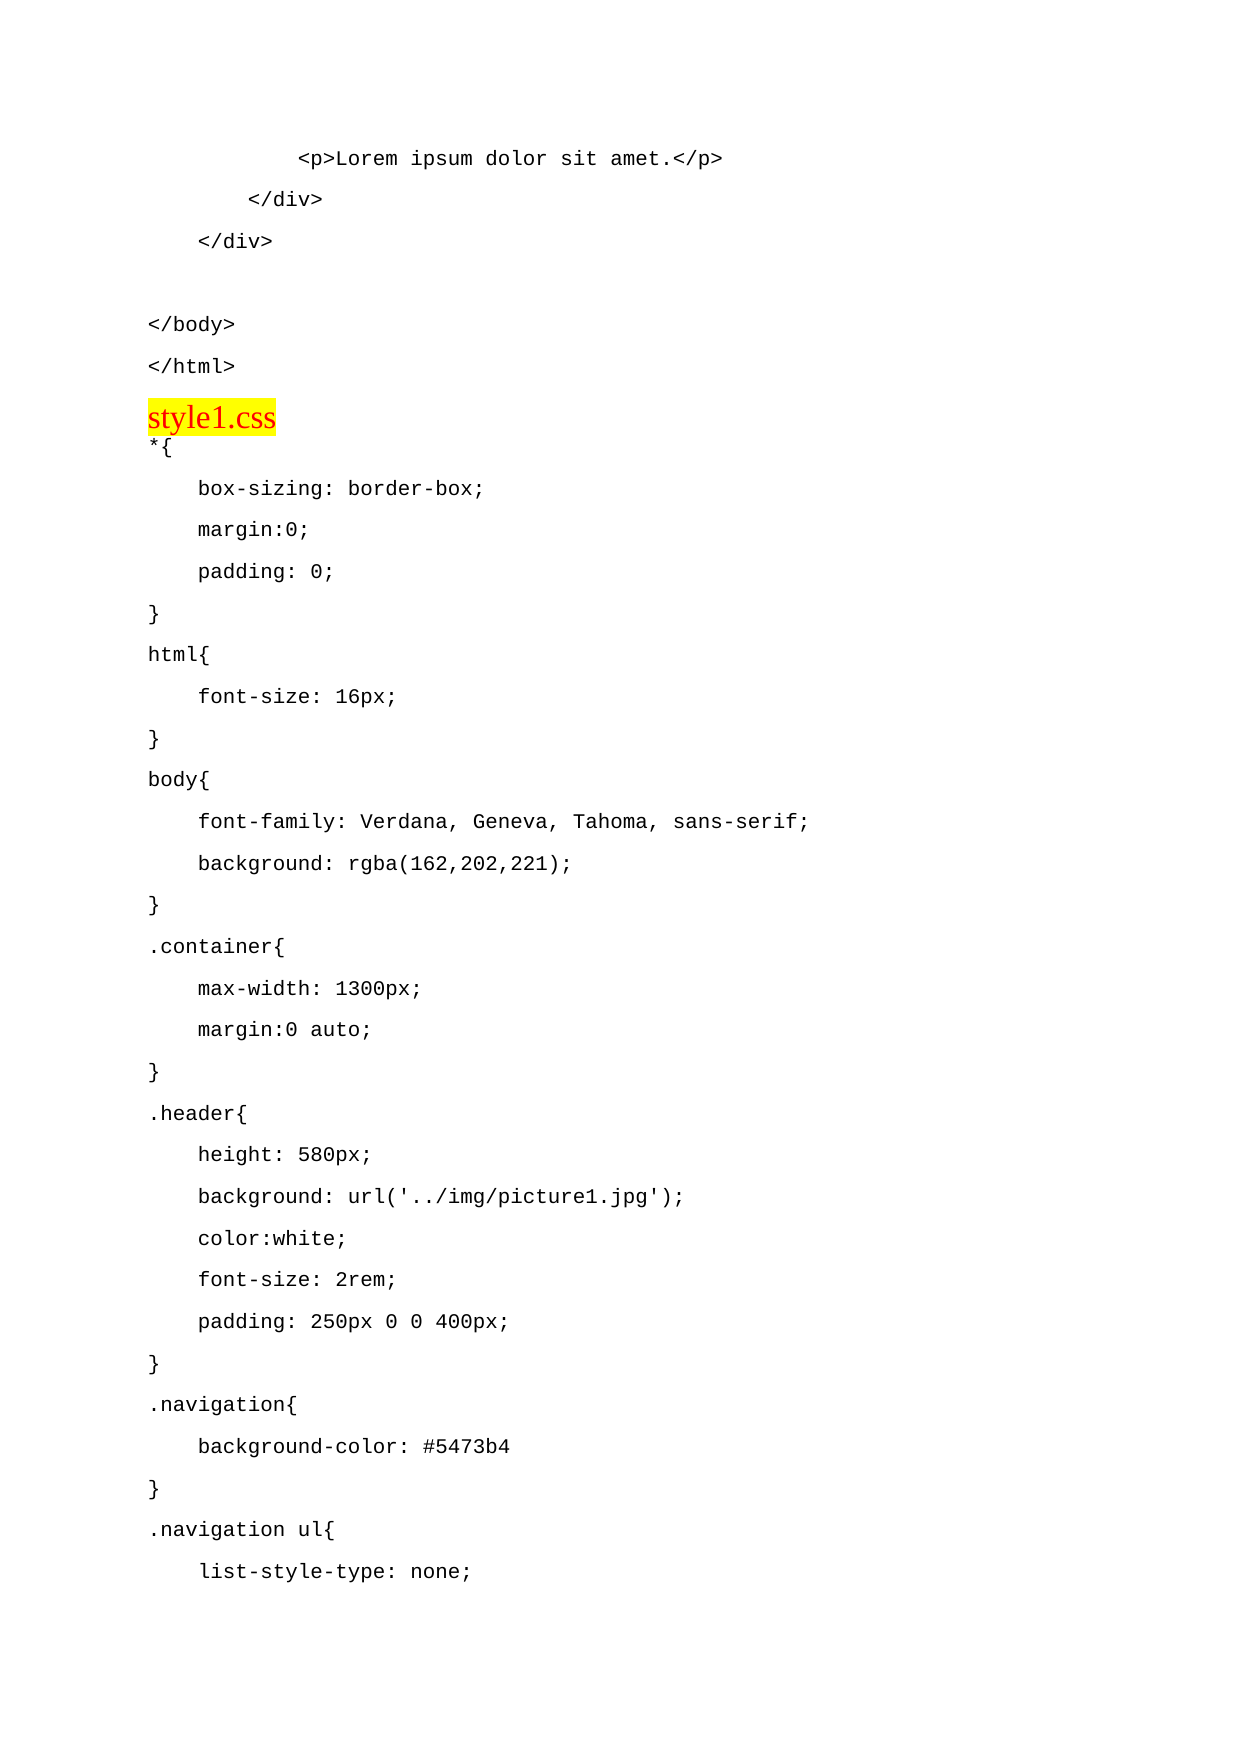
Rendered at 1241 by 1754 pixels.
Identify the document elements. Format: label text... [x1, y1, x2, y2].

text } [148, 728, 1093, 751]
text list-style-type: none; [148, 1561, 1093, 1584]
text *{ [148, 436, 1093, 459]
text padding: 250px 0 0 400px; [148, 1311, 1093, 1334]
text .container{ [148, 936, 1093, 959]
text .navigation ul{ [148, 1519, 1093, 1543]
text height: 580px; [148, 1144, 1093, 1168]
text padding: 0; [148, 561, 1093, 584]
text background: rgba(162,202,221); [148, 853, 1093, 876]
text color:white; [148, 1228, 1093, 1251]
text } [148, 603, 1093, 626]
text </html> [148, 356, 1093, 379]
text .navigation{ [148, 1394, 1093, 1418]
text </div> [148, 231, 1093, 254]
text box-sizing: border-box; [148, 478, 1093, 501]
text style1.css [148, 398, 1093, 436]
text font-size: 16px; [148, 686, 1093, 709]
text html{ [148, 644, 1093, 668]
text } [148, 894, 1093, 918]
text margin:0 auto; [148, 1019, 1093, 1043]
text </body> [148, 314, 1093, 338]
text margin:0; [148, 519, 1093, 543]
text } [148, 1061, 1093, 1084]
text <p>Lorem ipsum dolor sit amet.</p> [148, 148, 1093, 171]
text </div> [148, 189, 1093, 213]
text body{ [148, 769, 1093, 793]
text background: url('../img/picture1.jpg'); [148, 1186, 1093, 1209]
text max-width: 1300px; [148, 978, 1093, 1001]
text } [148, 1353, 1093, 1376]
text .header{ [148, 1103, 1093, 1126]
text background-color: #5473b4 [148, 1436, 1093, 1459]
text } [148, 1478, 1093, 1501]
text font-family: Verdana, Geneva, Tahoma, sans-serif; [148, 811, 1093, 834]
text font-size: 2rem; [148, 1269, 1093, 1293]
